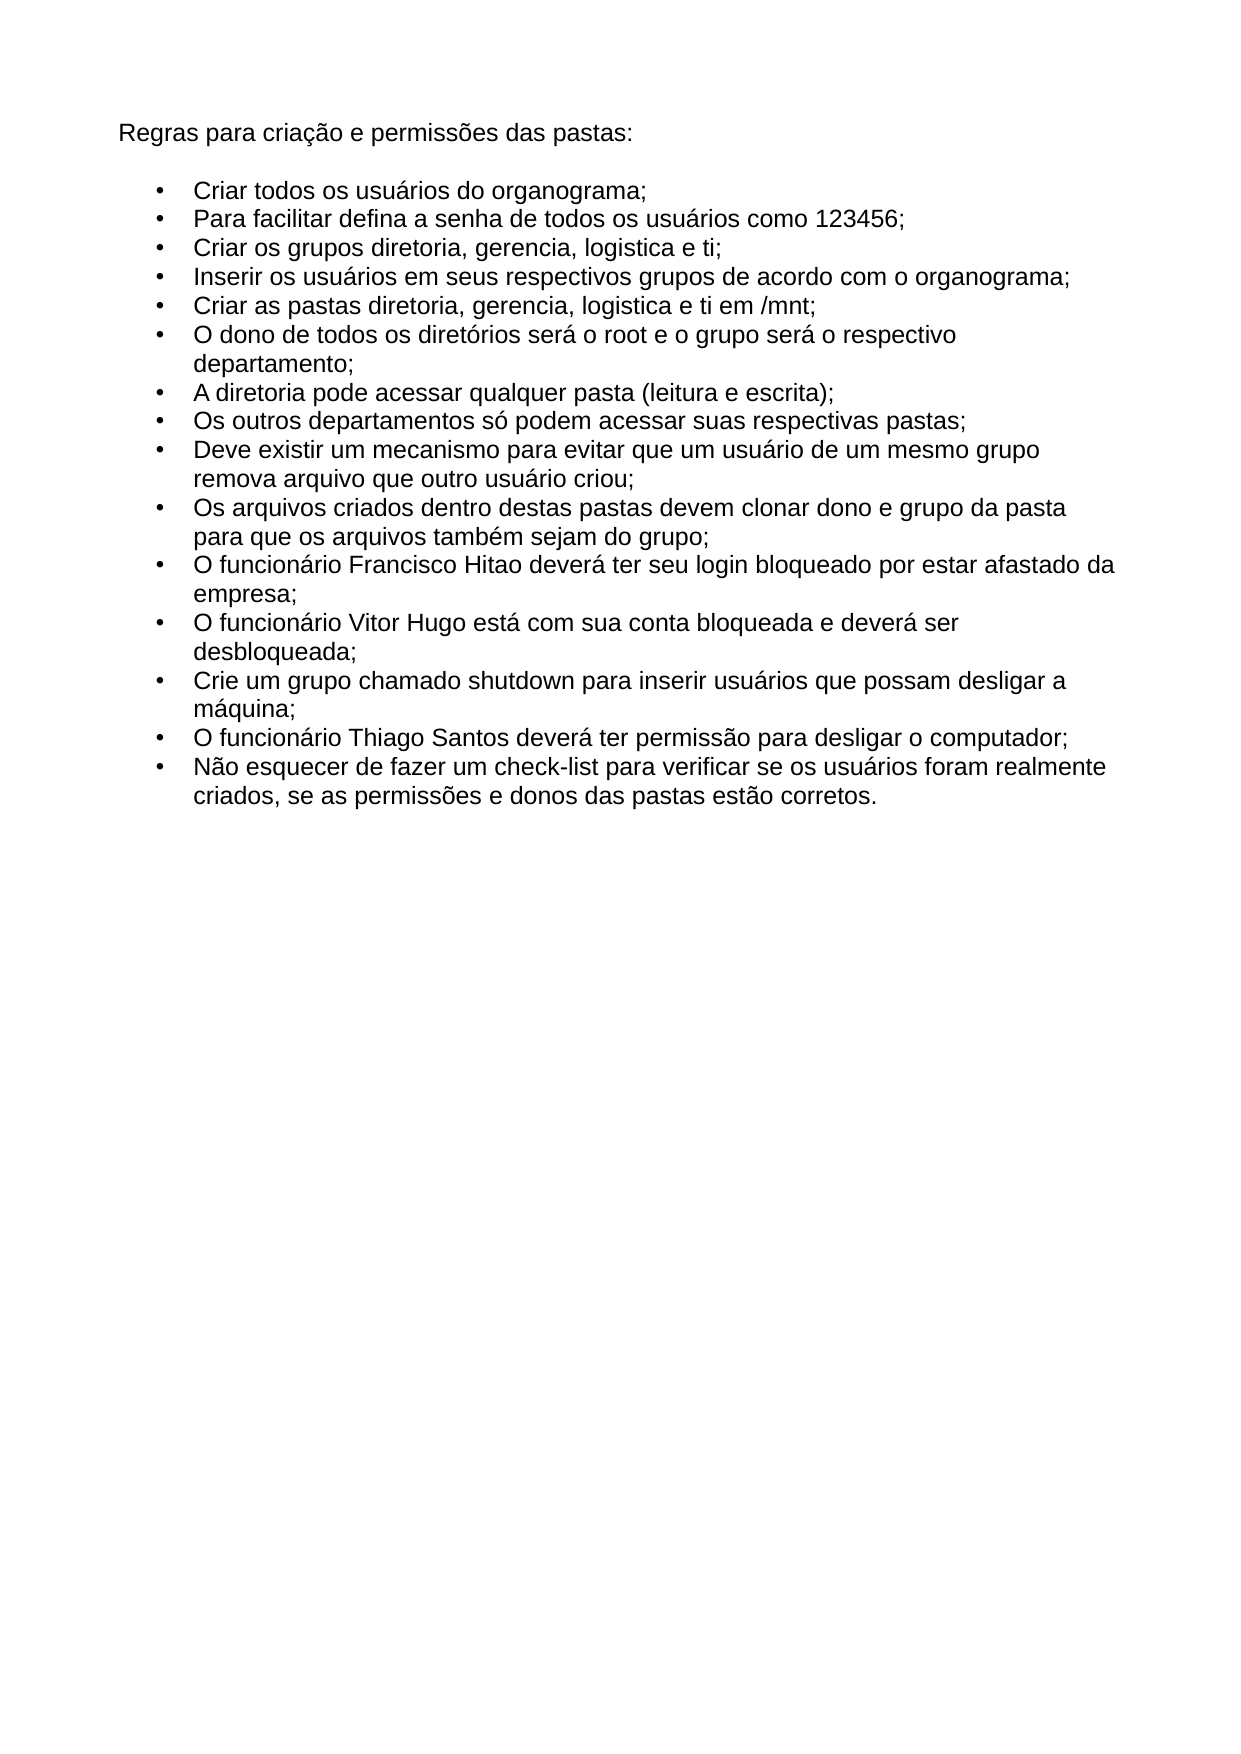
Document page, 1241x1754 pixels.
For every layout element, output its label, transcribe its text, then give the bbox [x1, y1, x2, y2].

list O dono de todos os diretórios será o root e o grupo será o respectivo departamento; [156, 320, 1122, 377]
list Inserir os usuários em seus respectivos grupos de acordo com o organograma; [156, 262, 1122, 291]
list Deve existir um mecanismo para evitar que um usuário de um mesmo grupo remova arquivo que outro usuário criou; [156, 435, 1122, 493]
list O funcionário Francisco Hitao deverá ter seu login bloqueado por estar afastado da empresa; [156, 550, 1122, 608]
list A diretoria pode acessar qualquer pasta (leitura e escrita); [156, 377, 1122, 406]
list Crie um grupo chamado shutdown para inserir usuários que possam desligar a máquina; [156, 666, 1122, 723]
list Criar as pastas diretoria, gerencia, logistica e ti em /mnt; [156, 291, 1122, 320]
list Criar todos os usuários do organograma; [156, 176, 1122, 204]
text Regras para criação e permissões das pastas: [118, 118, 1122, 147]
list Criar os grupos diretoria, gerencia, logistica e ti; [156, 233, 1122, 262]
list O funcionário Thiago Santos deverá ter permissão para desligar o computador; [156, 723, 1122, 752]
list Os arquivos criados dentro destas pastas devem clonar dono e grupo da pasta para que os arquivos também sejam do grupo; [156, 493, 1122, 550]
list Não esquecer de fazer um check-list para verificar se os usuários foram realmente criados, se as permissões e donos das pastas estão corretos. [156, 752, 1122, 810]
list Os outros departamentos só podem acessar suas respectivas pastas; [156, 406, 1122, 435]
list O funcionário Vitor Hugo está com sua conta bloqueada e deverá ser desbloqueada; [156, 608, 1122, 666]
list Para facilitar defina a senha de todos os usuários como 123456; [156, 204, 1122, 233]
